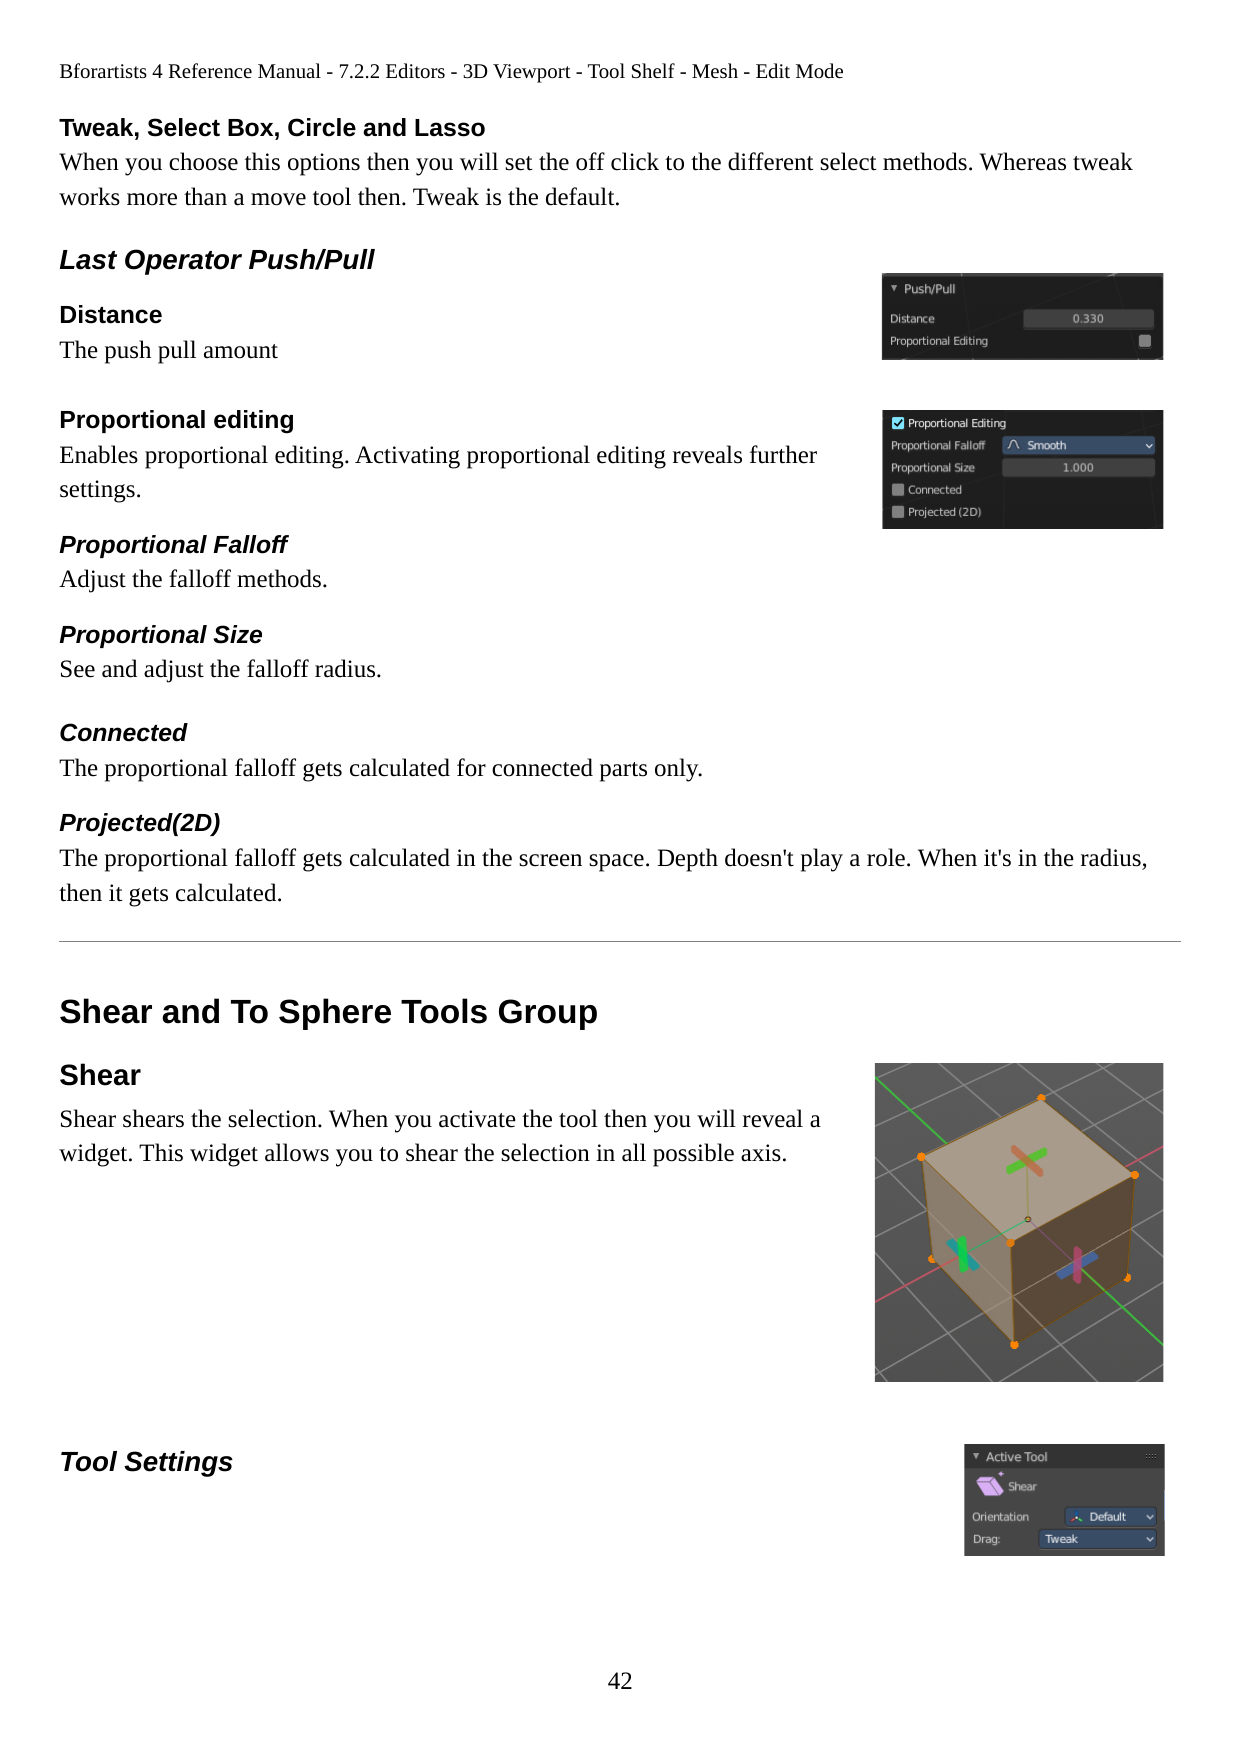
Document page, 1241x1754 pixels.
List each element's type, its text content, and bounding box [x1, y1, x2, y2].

subtitle Connected [59, 718, 1181, 747]
text The push pull amount [59, 335, 1181, 364]
subtitle Shear and To Sphere Tools Group [59, 992, 1181, 1030]
subtitle Tool Settings [59, 1445, 964, 1477]
subtitle Tweak, Select Box, Circle and Lasso [59, 113, 1181, 141]
subtitle Proportional Size [59, 620, 1181, 648]
subtitle Distance [59, 300, 881, 329]
subtitle Shear [59, 1057, 1181, 1091]
text The proportional falloff gets calculated in the screen space. Depth doesn't play a role. When it's in the radius, then it gets calculated. [59, 843, 1181, 906]
text The proportional falloff gets calculated for connected parts only. [59, 753, 1181, 782]
text Adjust the falloff methods. [59, 564, 1181, 593]
subtitle [1164, 300, 1181, 329]
picture [882, 410, 1164, 529]
subtitle Projected(2D) [59, 808, 1181, 837]
text When you choose this options then you will set the off click to the different select methods. Whereas tweak works more than a move tool then. Tweak is the default. [59, 147, 1181, 211]
subtitle Last Operator Push/Pull [59, 243, 1181, 275]
picture [881, 273, 1164, 360]
text See and adjust the falloff radius. [59, 654, 1181, 683]
picture [874, 1063, 1164, 1382]
picture [964, 1444, 1165, 1556]
text Enables proportional editing. Activating proportional editing reveals further settings. [59, 440, 882, 503]
subtitle Proportional editing [59, 405, 1181, 434]
text Shear shears the selection. When you activate the tool then you will reveal a widget. This widget allows you to shear the selection in all possible axis. [59, 1104, 874, 1167]
subtitle [1165, 1445, 1181, 1477]
subtitle Proportional Falloff [59, 530, 1181, 558]
